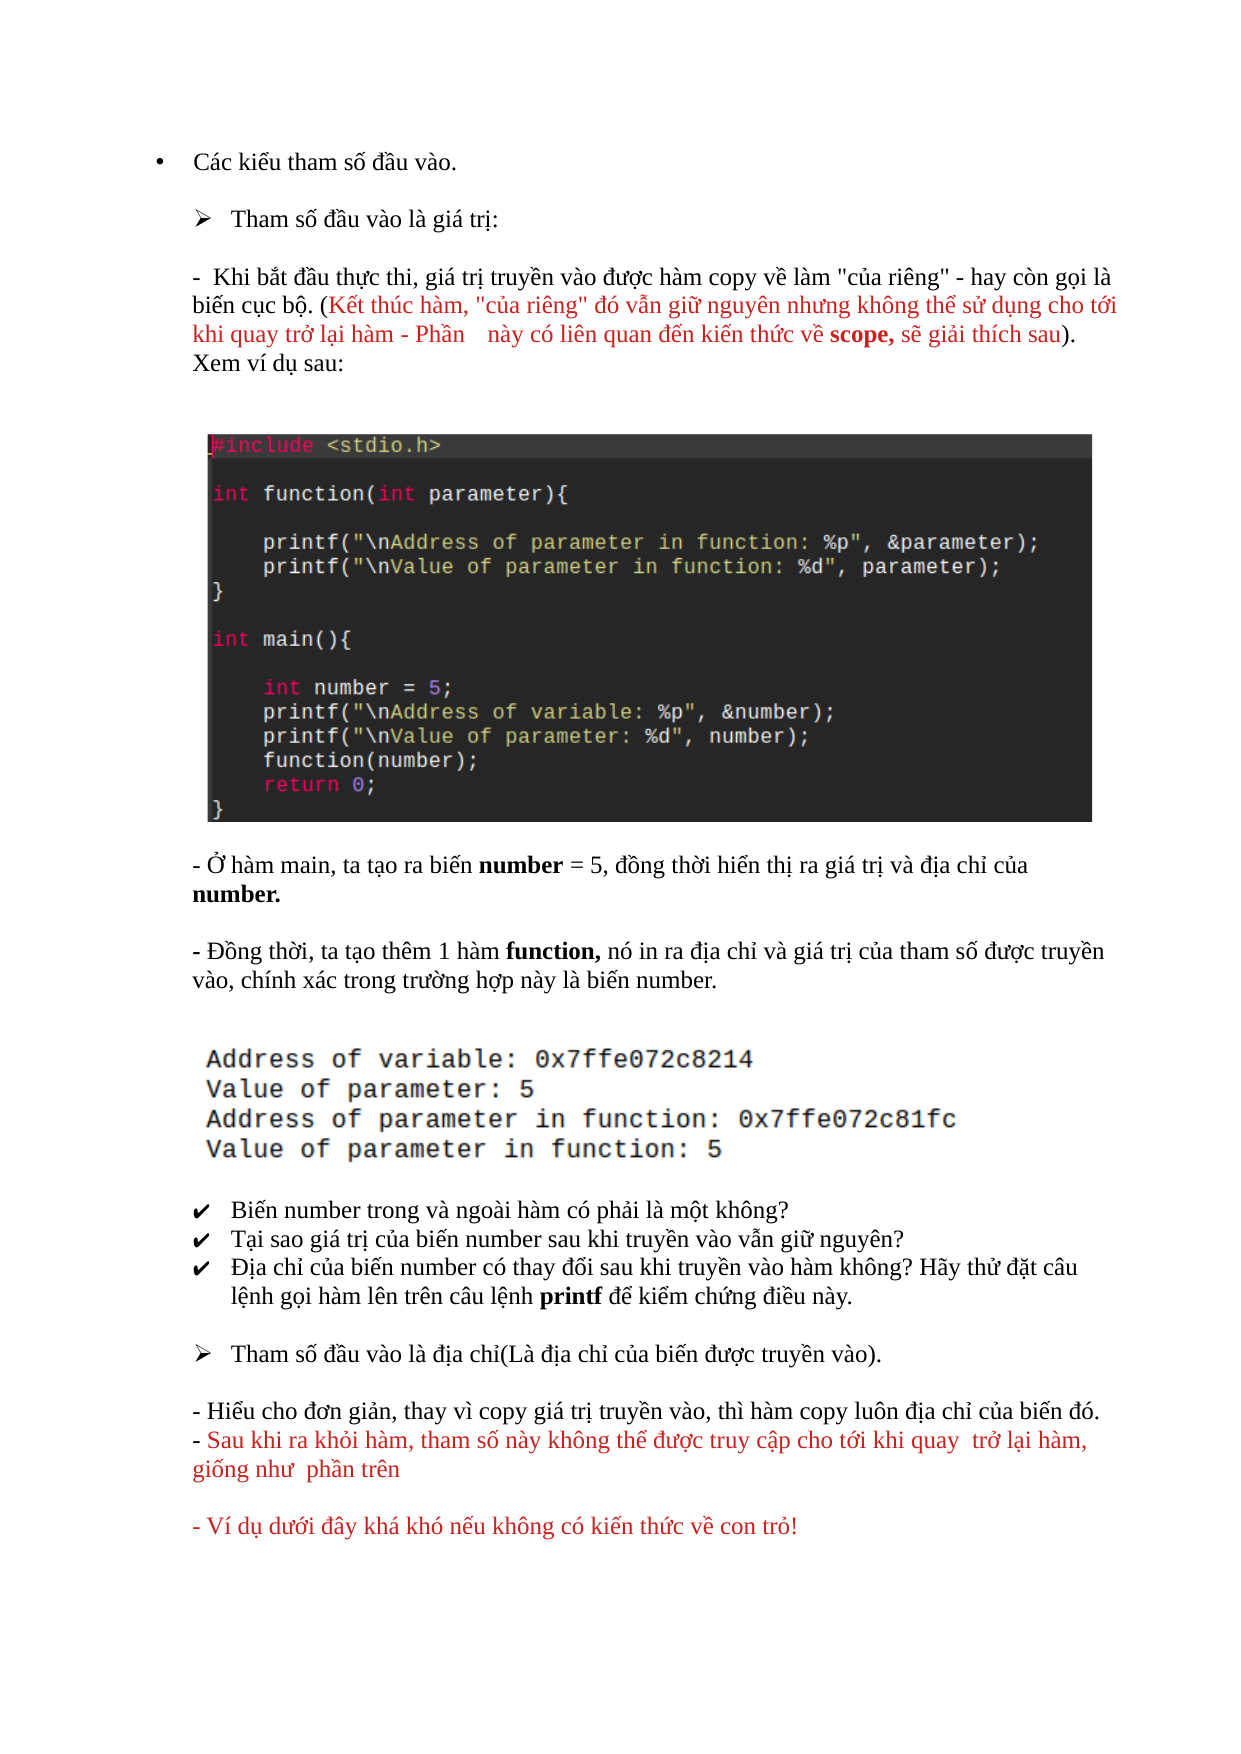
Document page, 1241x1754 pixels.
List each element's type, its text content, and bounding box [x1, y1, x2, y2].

list Địa chỉ của biến number có thay đổi sau khi truyền vào hàm không? Hãy thử đặt câu lệnh gọi hàm lên trên câu lệnh printf để kiểm chứng điều này. [193, 1252, 1122, 1310]
text - Ở hàm main, ta tạo ra biến number = 5, đồng thời hiển thị ra giá trị và địa chỉ của number. [118, 850, 1122, 907]
list Tại sao giá trị của biến number sau khi truyền vào vẫn giữ nguyên? [193, 1224, 1122, 1252]
picture [207, 433, 1093, 822]
list Các kiểu tham số đầu vào. [156, 147, 1122, 176]
text - Sau khi ra khỏi hàm, tham số này không thể được truy cập cho tới khi quay trở lại hàm, giống như phần trên [118, 1425, 1122, 1482]
text - Đồng thời, ta tạo thêm 1 hàm function, nó in ra địa chỉ và giá trị của tham số được truyền vào, chính xác trong trường hợp này là biến number. [118, 936, 1122, 994]
text - Khi bắt đầu thực thi, giá trị truyền vào được hàm copy về làm "của riêng" - hay còn gọi là biến cục bộ. (Kết thúc hàm, "của riêng" đó vẫn giữ nguyên nhưng không thể sử dụng cho tới khi quay trở lại hàm - Phần này có liên quan đến kiến thức về scope, sẽ giải thích sau). Xem ví dụ sau: [118, 262, 1122, 377]
list Biến number trong và ngoài hàm có phải là một không? [193, 1195, 1122, 1224]
picture [205, 1022, 1035, 1167]
text - Hiểu cho đơn giản, thay vì copy giá trị truyền vào, thì hàm copy luôn địa chỉ của biến đó. [118, 1396, 1122, 1425]
list Tham số đầu vào là giá trị: [193, 204, 1122, 233]
list Tham số đầu vào là địa chỉ(Là địa chỉ của biến được truyền vào). [193, 1339, 1122, 1367]
text - Ví dụ dưới đây khá khó nếu không có kiến thức về con trỏ! [118, 1511, 1122, 1540]
